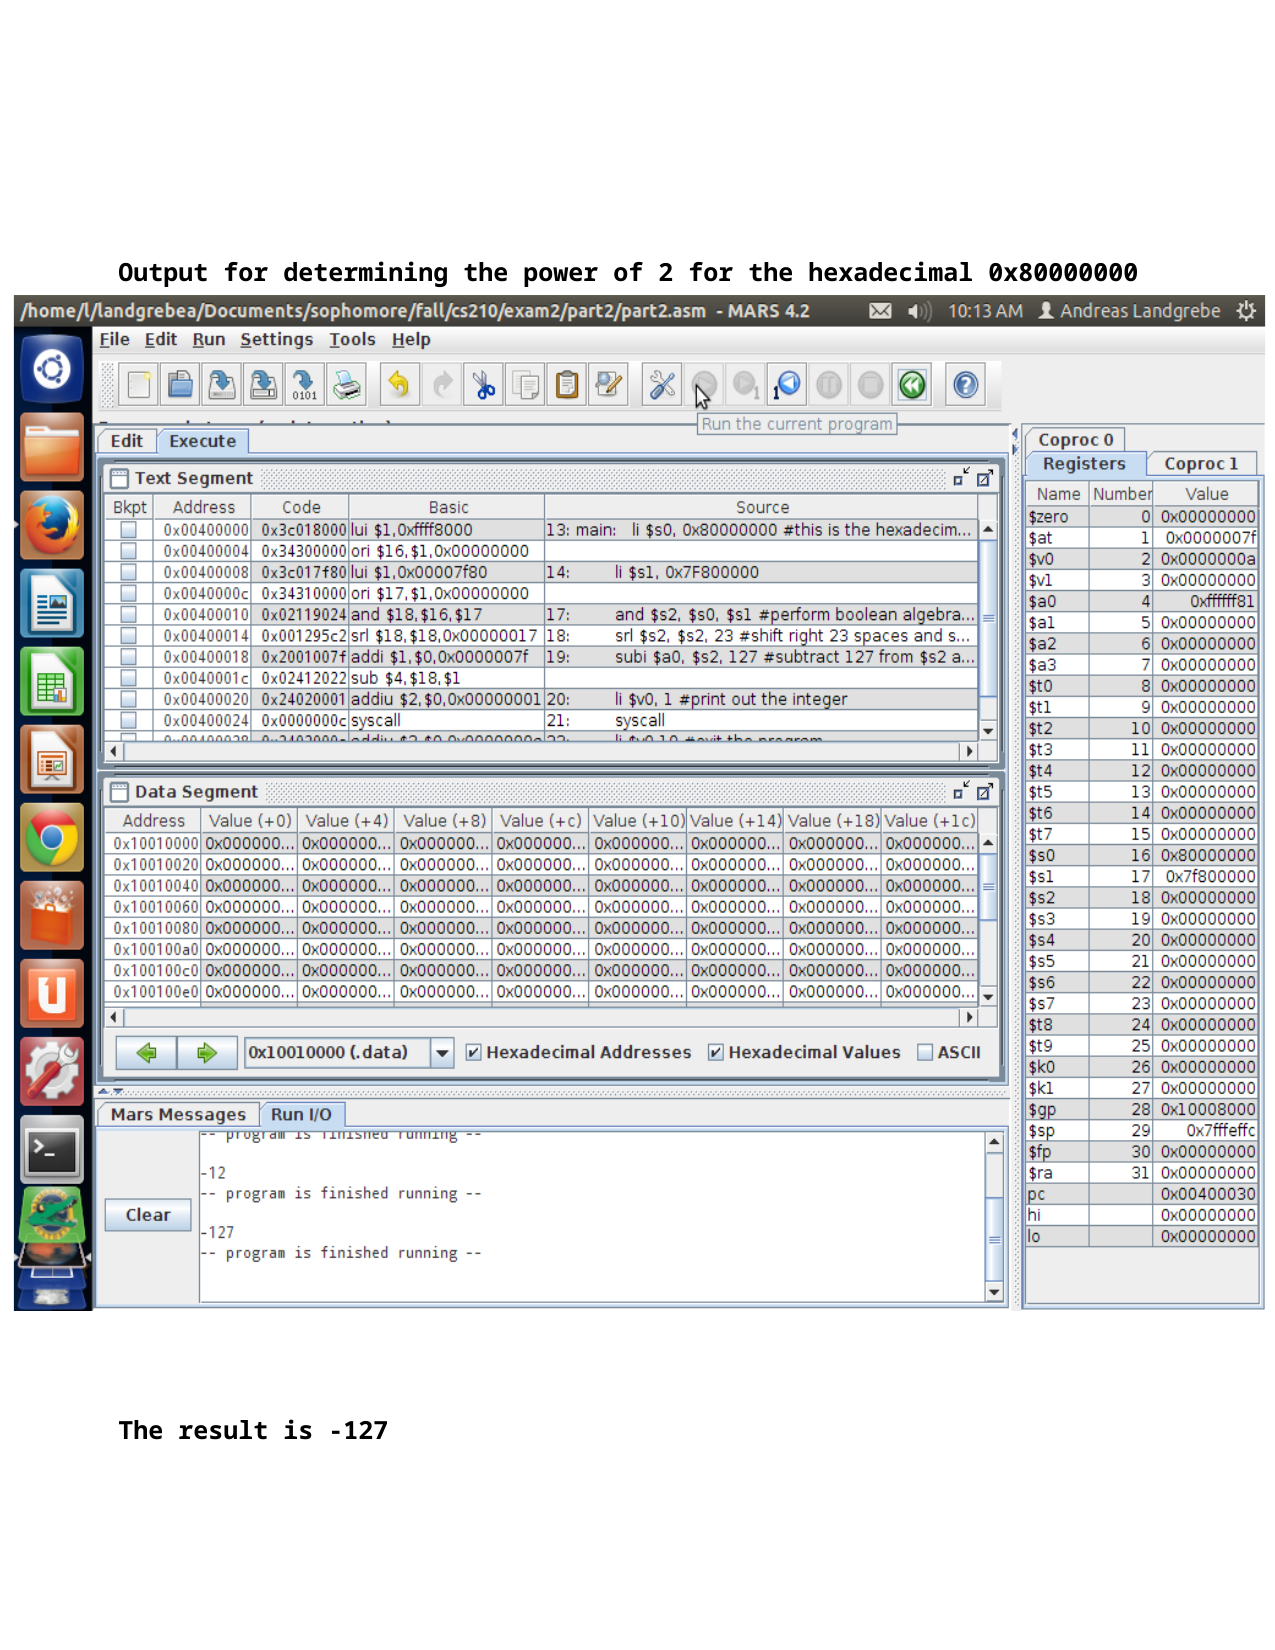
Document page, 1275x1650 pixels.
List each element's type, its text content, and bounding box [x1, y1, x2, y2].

text The result is -127 [118, 1413, 1157, 1447]
text Output for determining the power of 2 for the hexadecimal 0x80000000 [118, 254, 1157, 288]
picture [13, 295, 1266, 1311]
